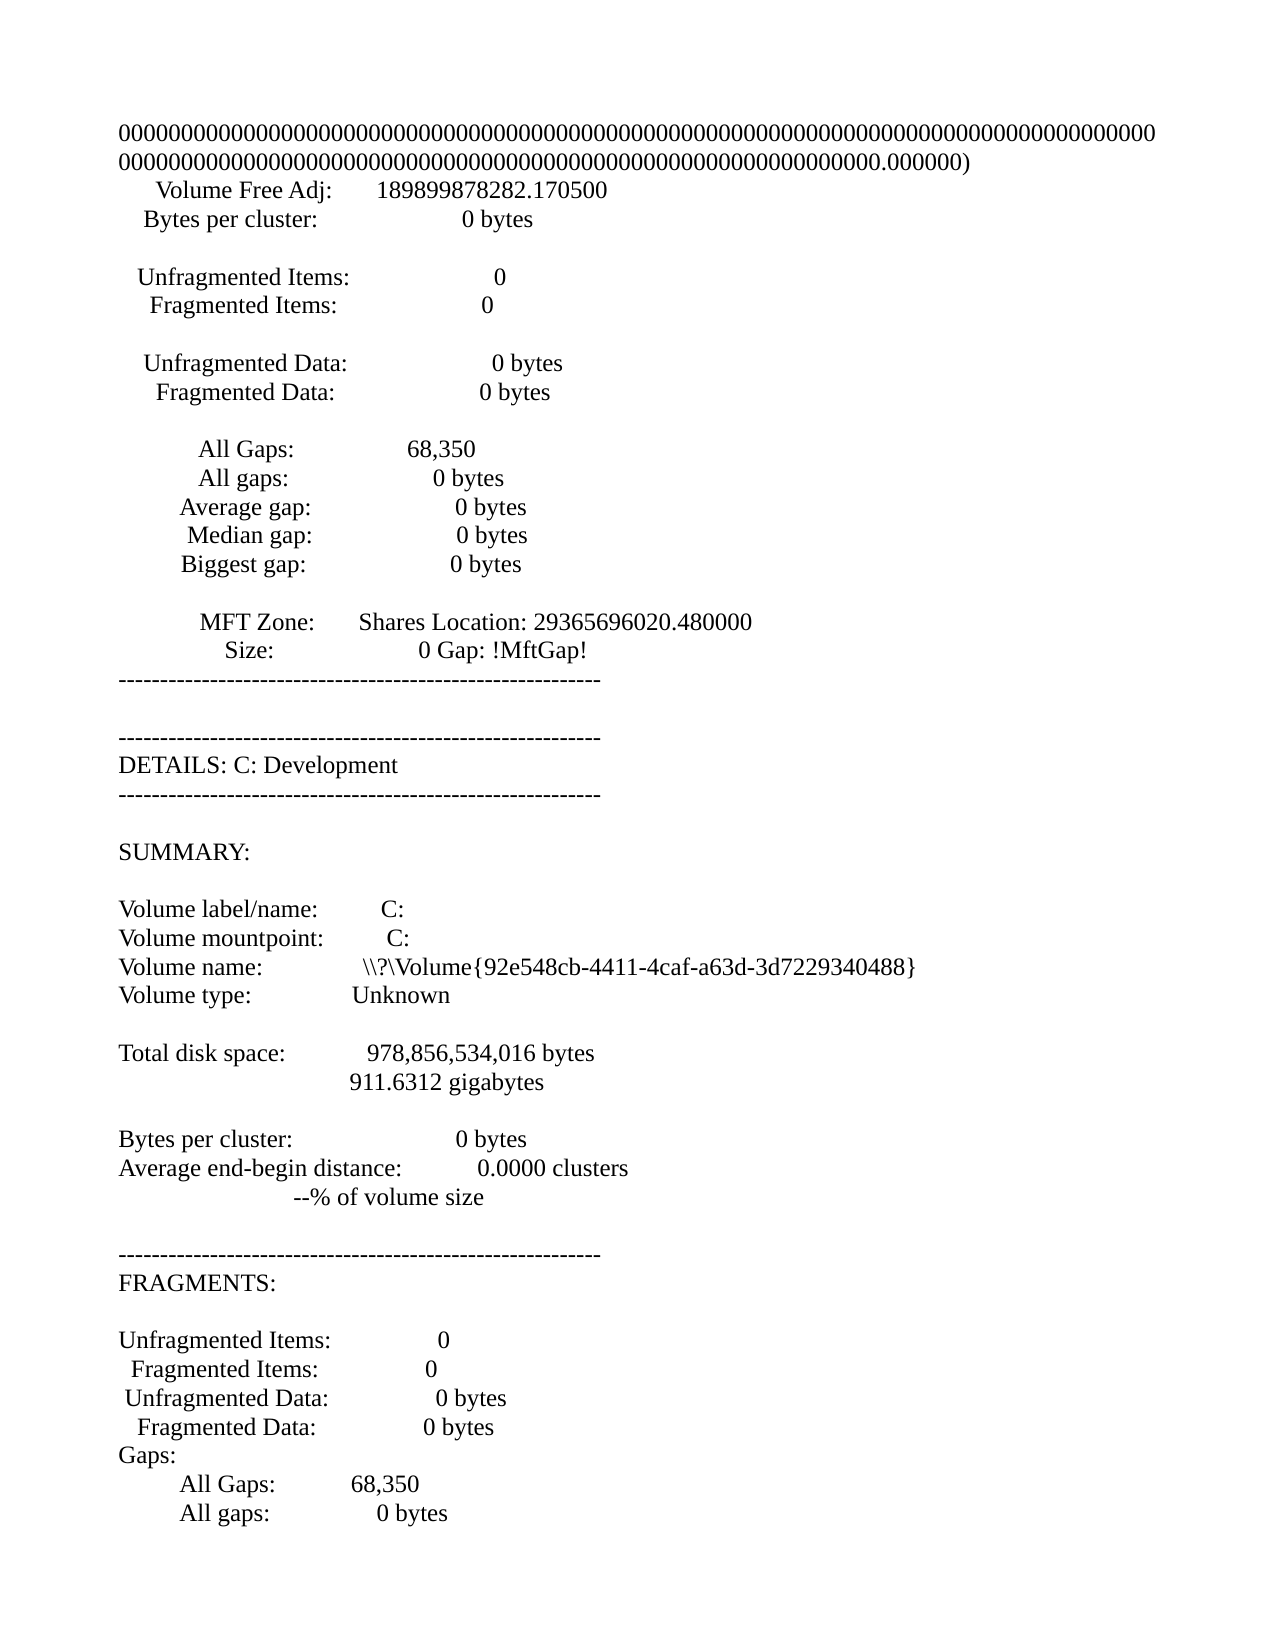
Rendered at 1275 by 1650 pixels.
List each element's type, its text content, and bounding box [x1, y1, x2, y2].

text SUMMARY: [118, 837, 1157, 866]
text All gaps: 0 bytes [118, 463, 1157, 492]
text Fragmented Data: 0 bytes [118, 1412, 1157, 1441]
text 911.6312 gigabytes [118, 1067, 1157, 1096]
text Median gap: 0 bytes [118, 521, 1157, 549]
text FRAGMENTS: [118, 1268, 1157, 1297]
text Average gap: 0 bytes [118, 492, 1157, 521]
text Total disk space: 978,856,534,016 bytes [118, 1038, 1157, 1067]
text Volume mountpoint: C: [118, 923, 1157, 952]
text ---------------------------------------------------------- [118, 1239, 1157, 1268]
text Volume name: \\?\Volume{92e548cb-4411-4caf-a63d-3d7229340488} [118, 952, 1157, 981]
text MFT Zone: Shares Location: 29365696020.480000 [118, 607, 1157, 636]
text 000000000000000000000000000000000000000000000000000000000000000000000000000000000000000000000000000000000000000000000000000000000000000000000000.000000) [118, 118, 1157, 176]
text Fragmented Items: 0 [118, 291, 1157, 319]
text Unfragmented Items: 0 [118, 1326, 1157, 1354]
text Gaps: [118, 1441, 1157, 1469]
text Average end-begin distance: 0.0000 clusters [118, 1153, 1157, 1182]
text All gaps: 0 bytes [118, 1498, 1157, 1527]
text ---------------------------------------------------------- [118, 779, 1157, 808]
text Size: 0 Gap: !MftGap! [118, 636, 1157, 664]
text ---------------------------------------------------------- [118, 722, 1157, 751]
text Bytes per cluster: 0 bytes [118, 204, 1157, 233]
text --% of volume size [118, 1182, 1157, 1211]
text Bytes per cluster: 0 bytes [118, 1124, 1157, 1153]
text All Gaps: 68,350 [118, 1469, 1157, 1498]
text ---------------------------------------------------------- [118, 664, 1157, 693]
text DETAILS: C: Development [118, 751, 1157, 779]
text Fragmented Items: 0 [118, 1354, 1157, 1383]
text All Gaps: 68,350 [118, 434, 1157, 463]
text Volume Free Adj: 189899878282.170500 [118, 176, 1157, 204]
text Volume type: Unknown [118, 981, 1157, 1009]
text Fragmented Data: 0 bytes [118, 377, 1157, 406]
text Volume label/name: C: [118, 894, 1157, 923]
text Unfragmented Data: 0 bytes [118, 348, 1157, 377]
text Unfragmented Items: 0 [118, 262, 1157, 291]
text Biggest gap: 0 bytes [118, 549, 1157, 578]
text Unfragmented Data: 0 bytes [118, 1383, 1157, 1412]
